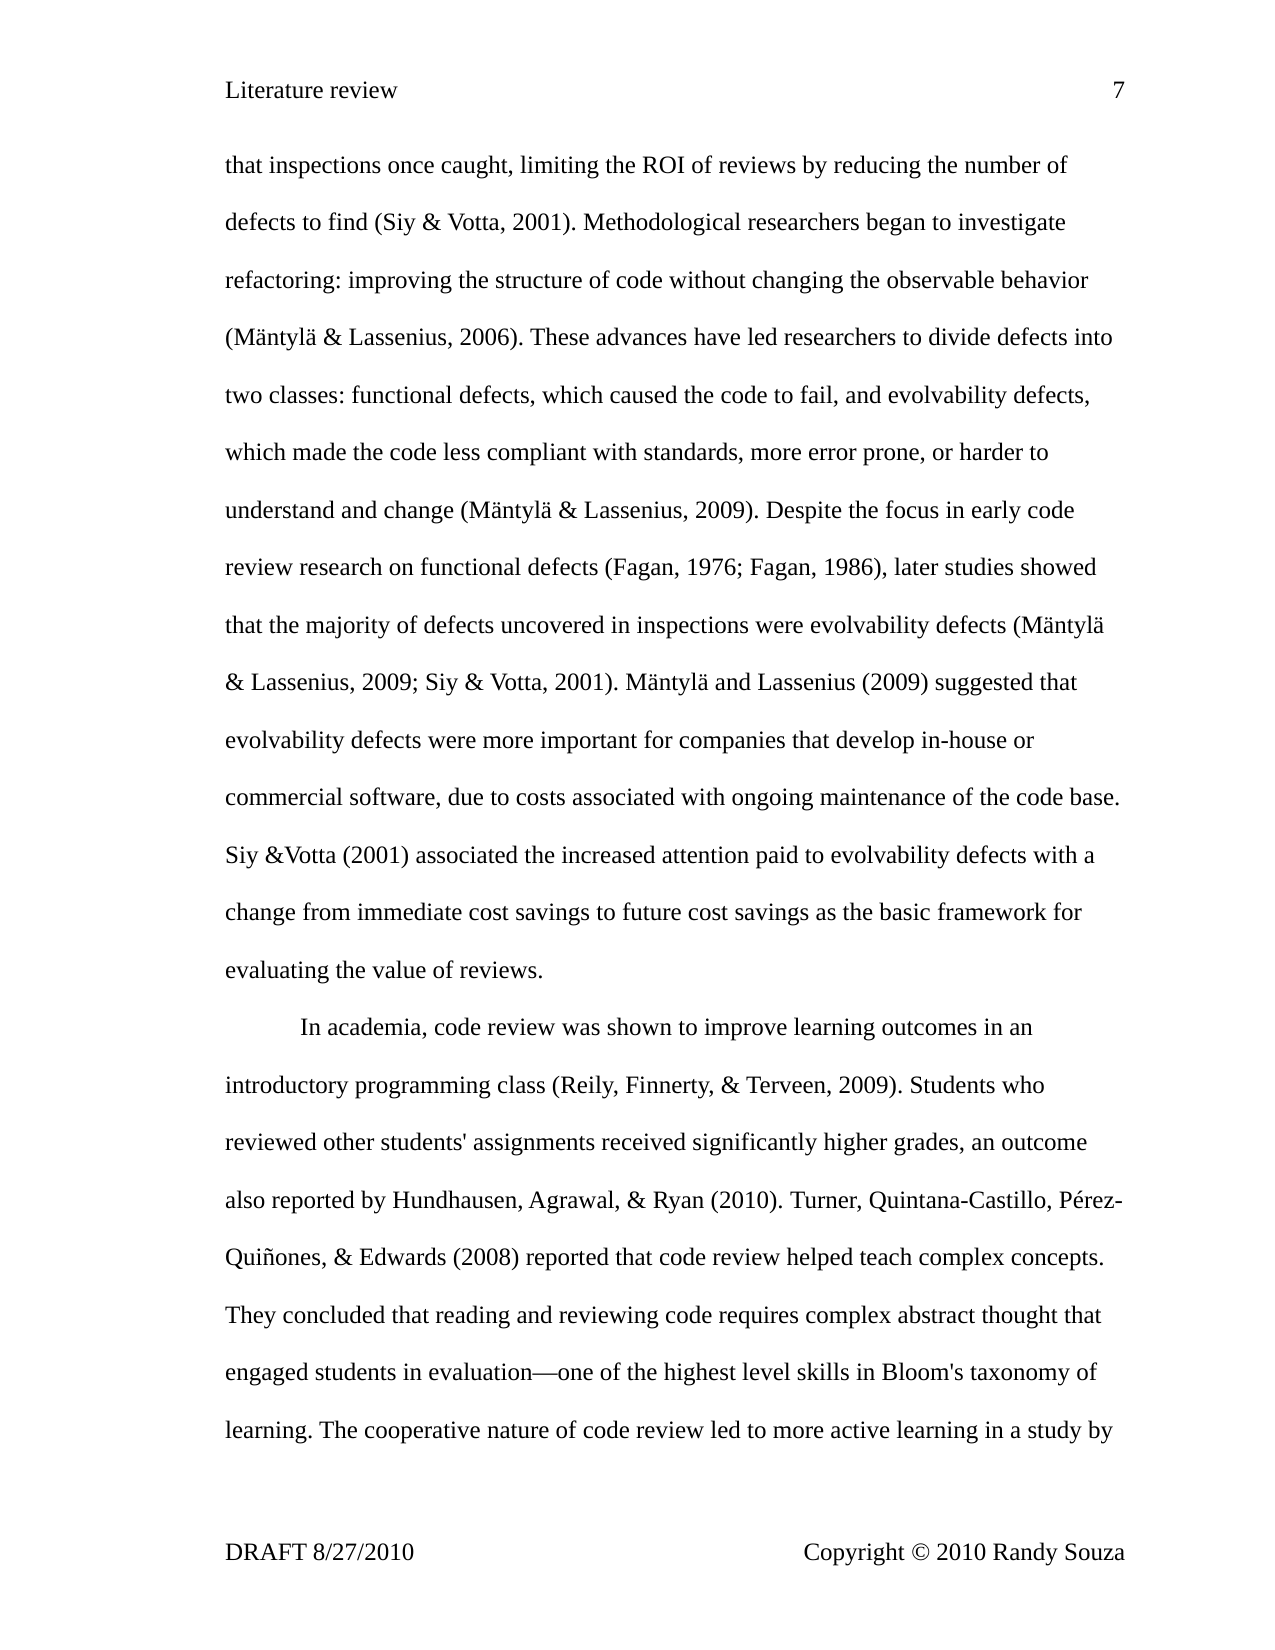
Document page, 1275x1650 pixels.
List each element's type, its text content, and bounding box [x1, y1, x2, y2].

text In academia, code review was shown to improve learning outcomes in an introductory programming class (Reily, Finnerty, & Terveen, 2009). Students who reviewed other students' assignments received significantly higher grades, an outcome also reported by Hundhausen, Agrawal, & Ryan (2010). Turner, Quintana-Castillo, Pérez-Quiñones, & Edwards (2008) reported that code review helped teach complex concepts. They concluded that reading and reviewing code requires complex abstract thought that engaged students in evaluation—one of the highest level skills in Bloom's taxonomy of learning. The cooperative nature of code review led to more active learning in a study by [225, 1012, 1125, 1444]
text that inspections once caught, limiting the ROI of reviews by reducing the number of defects to find (Siy & Votta, 2001). Methodological researchers began to investigate refactoring: improving the structure of code without changing the observable behavior (Mäntylä & Lassenius, 2006). These advances have led researchers to divide defects into two classes: functional defects, which caused the code to fail, and evolvability defects, which made the code less compliant with standards, more error prone, or harder to understand and change (Mäntylä & Lassenius, 2009). Despite the focus in early code review research on functional defects (Fagan, 1976; Fagan, 1986), later studies showed that the majority of defects uncovered in inspections were evolvability defects (Mäntylä & Lassenius, 2009; Siy & Votta, 2001). Mäntylä and Lassenius (2009) suggested that evolvability defects were more important for companies that develop in-house or commercial software, due to costs associated with ongoing maintenance of the code base. Siy &Votta (2001) associated the increased attention paid to evolvability defects with a change from immediate cost savings to future cost savings as the basic framework for evaluating the value of reviews. [225, 150, 1125, 984]
